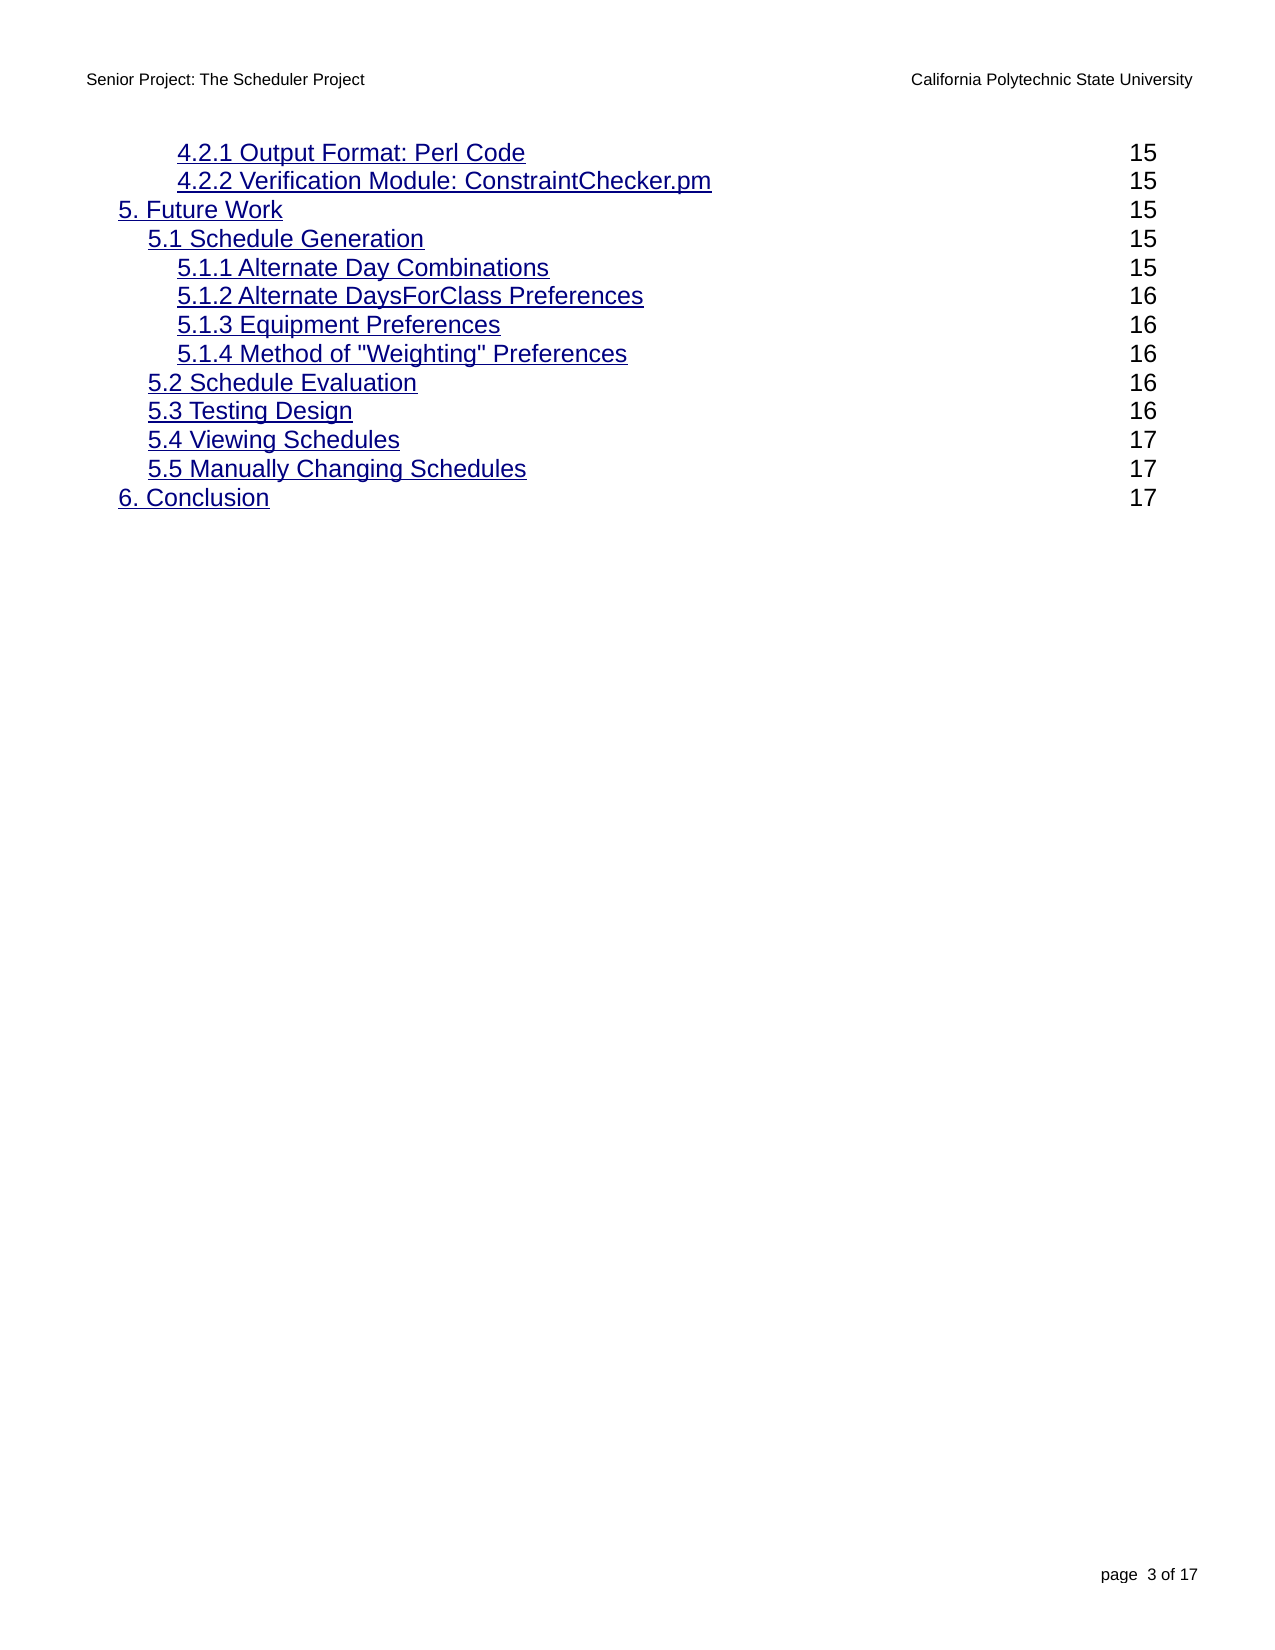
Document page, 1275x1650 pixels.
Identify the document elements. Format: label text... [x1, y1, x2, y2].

text 4.2.1 Output Format: Perl Code 15 [177, 137, 1157, 166]
text 5.1.3 Equipment Preferences 16 [177, 310, 1157, 339]
text 6. Conclusion 17 [118, 482, 1157, 511]
text 5.1.1 Alternate Day Combinations 15 [177, 252, 1157, 281]
text 5.2 Schedule Evaluation 16 [148, 367, 1157, 396]
text 4.2.2 Verification Module: ConstraintChecker.pm 15 [177, 166, 1157, 195]
text 5.3 Testing Design 16 [148, 396, 1157, 425]
text 5.4 Viewing Schedules 17 [148, 425, 1157, 454]
text 5.1.2 Alternate DaysForClass Preferences 16 [177, 281, 1157, 310]
text 5.1 Schedule Generation 15 [148, 224, 1157, 252]
text 5.1.4 Method of "Weighting" Preferences 16 [177, 339, 1157, 367]
text 5. Future Work 15 [118, 195, 1157, 224]
text 5.5 Manually Changing Schedules 17 [148, 454, 1157, 482]
